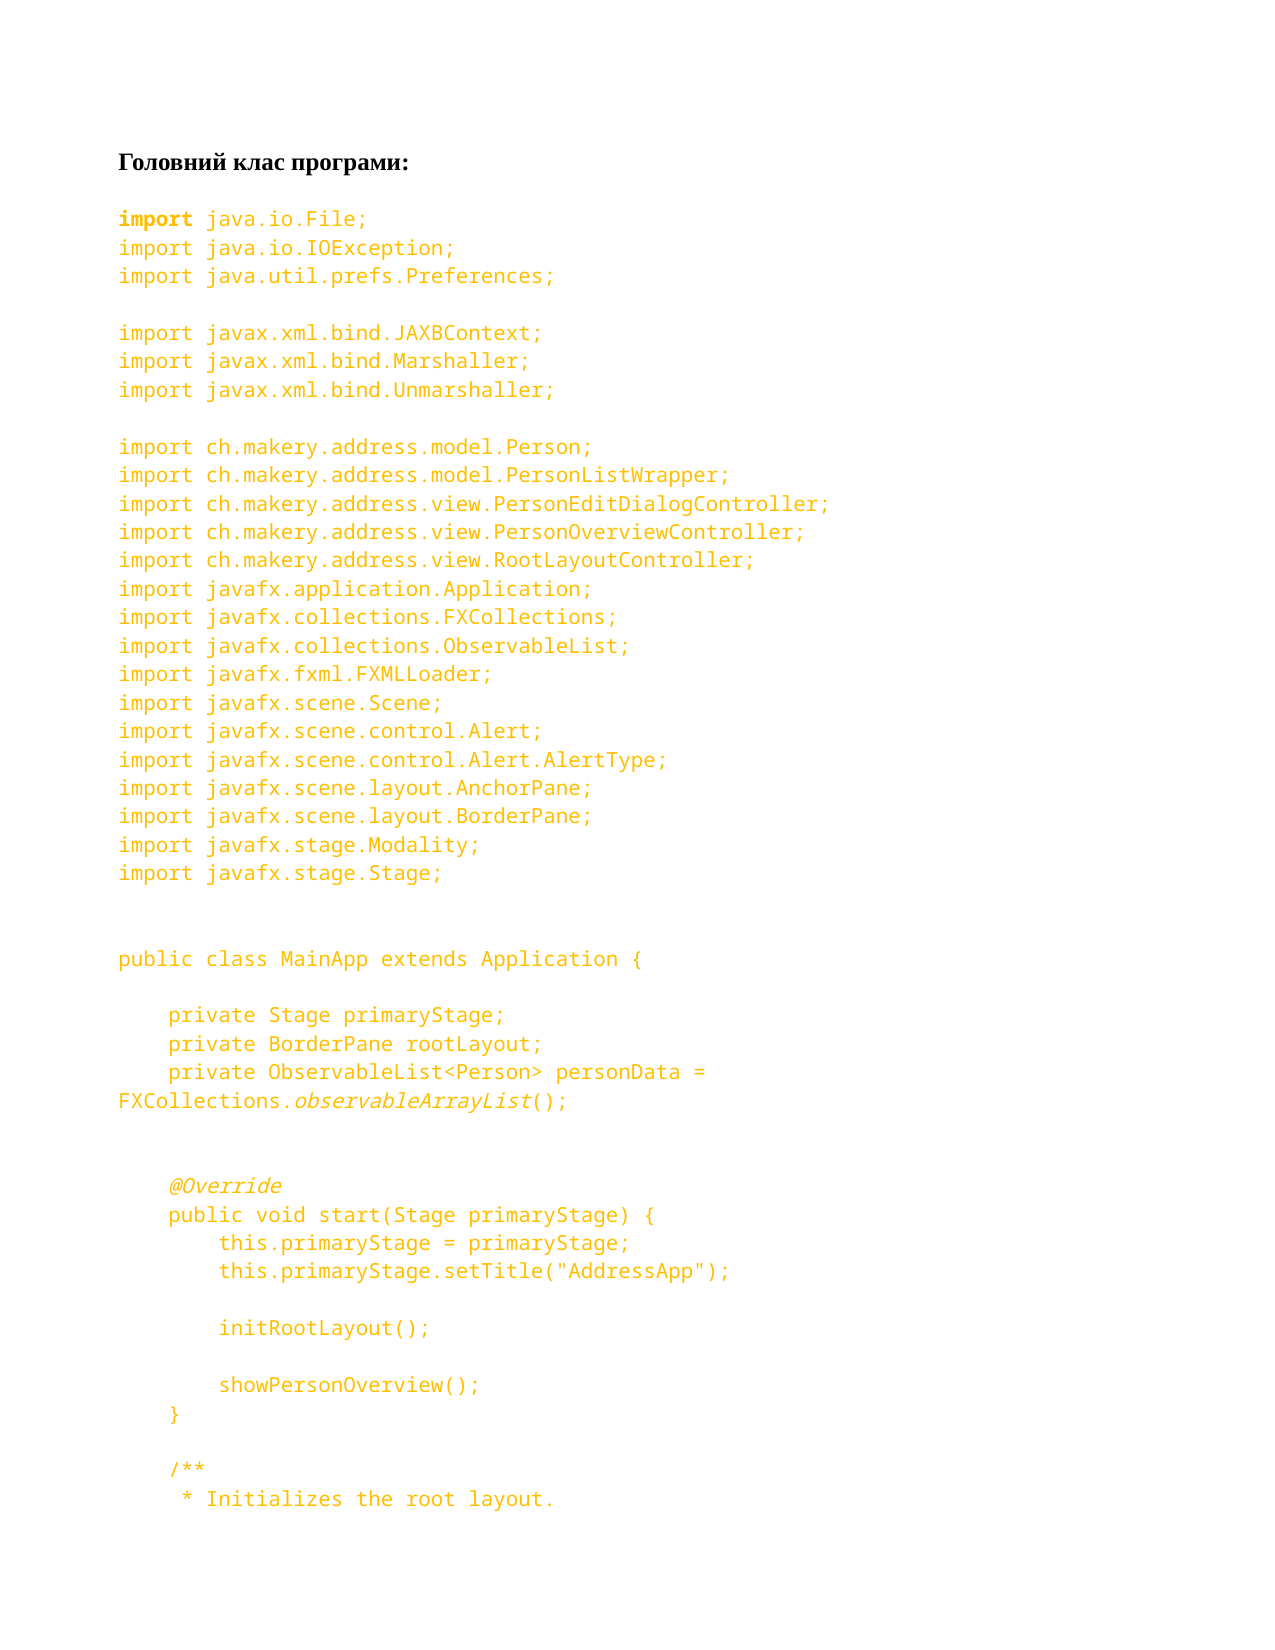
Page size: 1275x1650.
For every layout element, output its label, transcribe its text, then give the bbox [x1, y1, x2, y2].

text import javafx.application.Application; [118, 574, 1157, 602]
text import javafx.stage.Stage; [118, 858, 1157, 887]
text this.primaryStage = primaryStage; [118, 1228, 1157, 1257]
text showPersonOverview(); [118, 1370, 1157, 1399]
text private ObservableList<Person> personData = FXCollections.observableArrayList(); [118, 1057, 1157, 1114]
text import javafx.scene.Scene; [118, 688, 1157, 716]
text import ch.makery.address.view.RootLayoutController; [118, 546, 1157, 574]
text private Stage primaryStage; [118, 1001, 1157, 1029]
text public class MainApp extends Application { [118, 944, 1157, 972]
text import ch.makery.address.view.PersonOverviewController; [118, 517, 1157, 546]
text Головний клас програми: [118, 147, 1157, 176]
text @Override [118, 1171, 1157, 1200]
text import ch.makery.address.view.PersonEditDialogController; [118, 489, 1157, 517]
text import java.util.prefs.Preferences; [118, 261, 1157, 290]
text import javafx.scene.layout.BorderPane; [118, 802, 1157, 830]
text public void start(Stage primaryStage) { [118, 1200, 1157, 1228]
text import javafx.scene.control.Alert; [118, 716, 1157, 745]
text this.primaryStage.setTitle("AddressApp"); [118, 1257, 1157, 1285]
text import javafx.collections.ObservableList; [118, 631, 1157, 659]
text * Initializes the root layout. [118, 1484, 1157, 1512]
text import javafx.scene.control.Alert.AlertType; [118, 745, 1157, 773]
text } [118, 1399, 1157, 1427]
text import java.io.IOException; [118, 233, 1157, 261]
text import javafx.fxml.FXMLLoader; [118, 659, 1157, 688]
text import javafx.stage.Modality; [118, 830, 1157, 858]
text import ch.makery.address.model.PersonListWrapper; [118, 460, 1157, 489]
text import javafx.collections.FXCollections; [118, 602, 1157, 631]
text import javafx.scene.layout.AnchorPane; [118, 773, 1157, 802]
text import javax.xml.bind.JAXBContext; [118, 318, 1157, 347]
text import javax.xml.bind.Marshaller; [118, 347, 1157, 375]
text import java.io.File; [118, 204, 1157, 233]
text initRootLayout(); [118, 1313, 1157, 1342]
text /** [118, 1456, 1157, 1484]
text import javax.xml.bind.Unmarshaller; [118, 375, 1157, 403]
text import ch.makery.address.model.Person; [118, 432, 1157, 460]
text private BorderPane rootLayout; [118, 1029, 1157, 1057]
